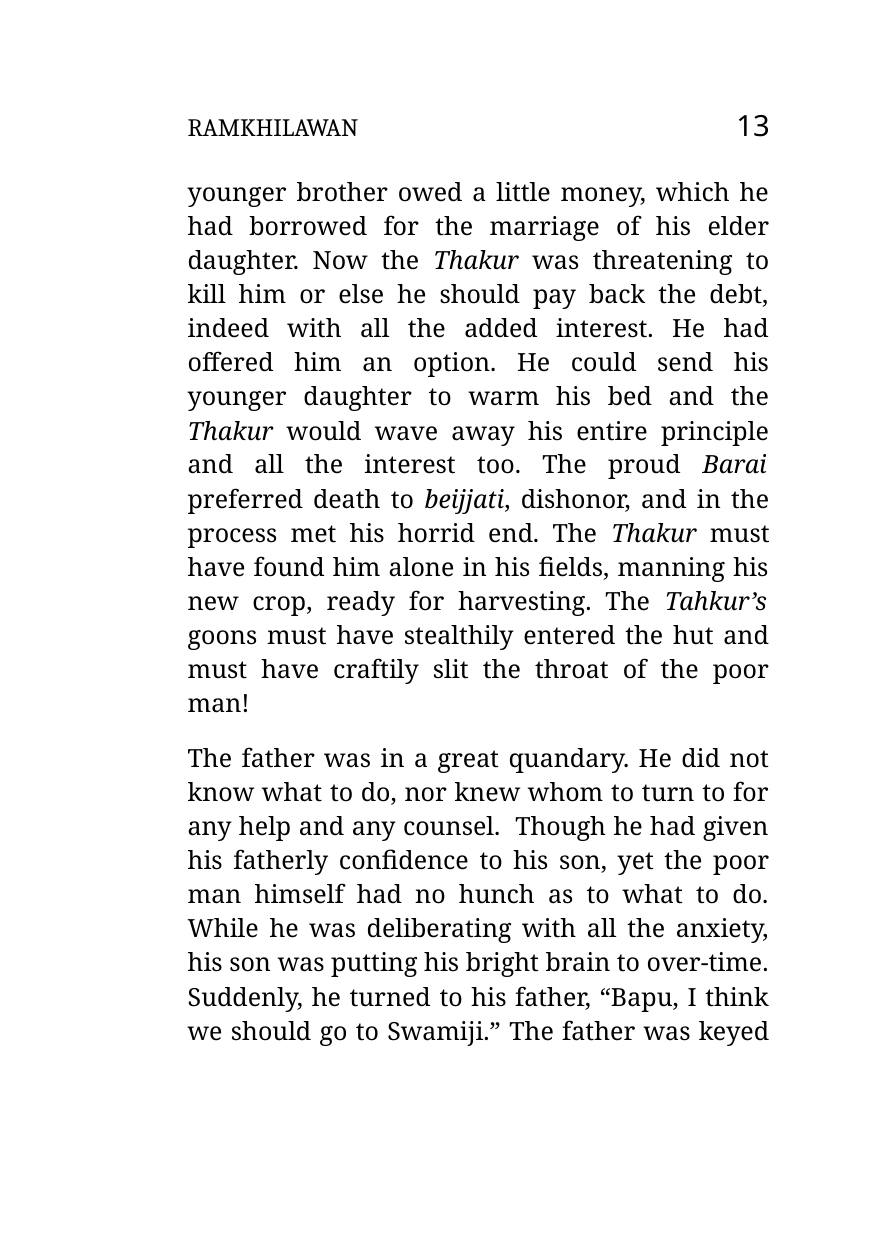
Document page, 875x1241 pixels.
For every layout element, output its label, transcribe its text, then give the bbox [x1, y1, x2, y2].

text The father was in a great quandary. He did not know what to do, nor knew whom to turn to for any help and any counsel. Though he had given his fatherly confidence to his son, yet the poor man himself had no hunch as to what to do. While he was deliberating with all the anxiety, his son was putting his bright brain to over-time. Suddenly, he turned to his father, “Bapu, I think we should go to Swamiji.” The father was keyed [187, 741, 769, 1047]
text younger brother owed a little money, which he had borrowed for the marriage of his elder daughter. Now the Thakur was threatening to kill him or else he should pay back the debt, indeed with all the added interest. He had offered him an option. He could send his younger daughter to warm his bed and the Thakur would wave away his entire principle and all the interest too. The proud Barai preferred death to beijjati, dishonor, and in the process met his horrid end. The Thakur must have found him alone in his fields, manning his new crop, ready for harvesting. The Tahkur’s goons must have stealthily entered the hut and must have craftily slit the throat of the poor man! [187, 175, 769, 720]
